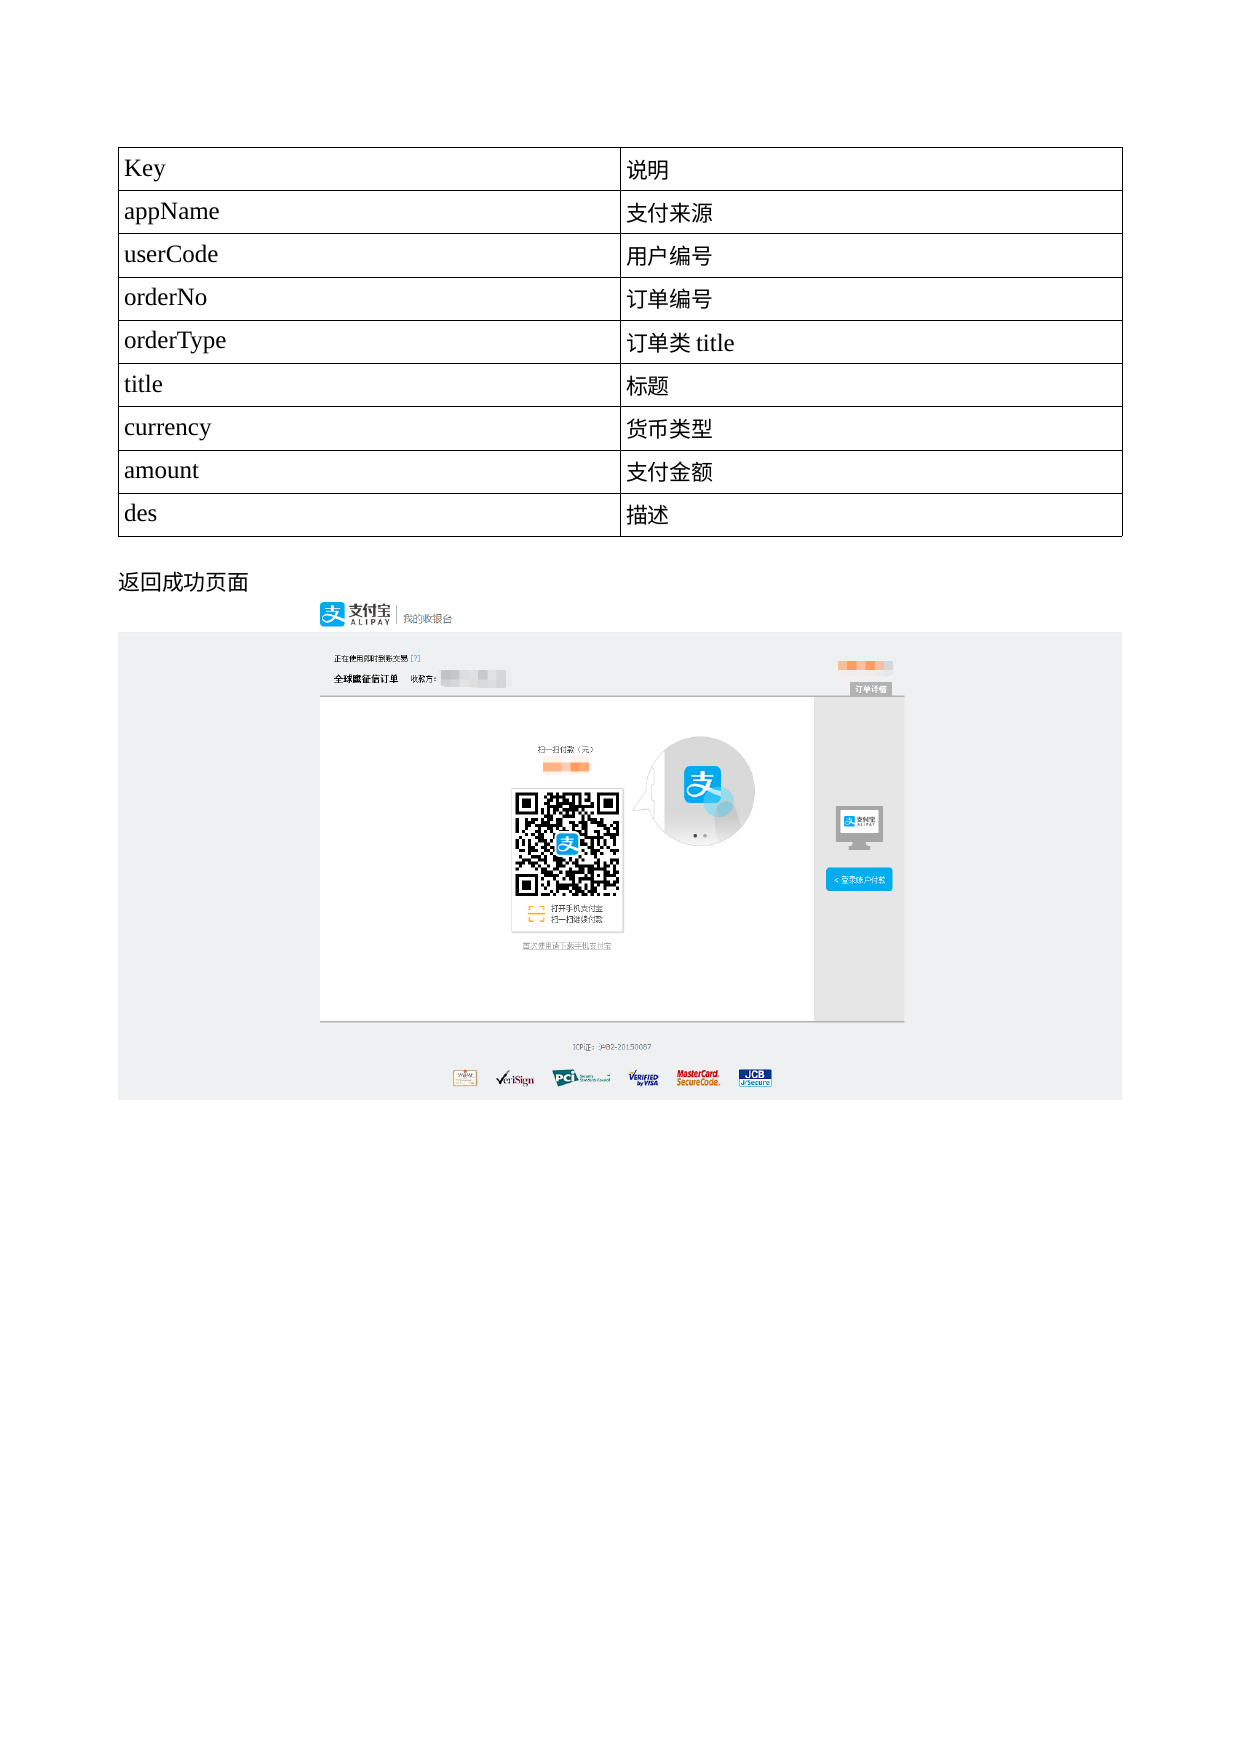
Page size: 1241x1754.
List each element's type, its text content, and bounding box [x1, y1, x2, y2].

table_cell 支付金额 [621, 451, 1122, 493]
table_cell orderNo [119, 278, 620, 320]
table_cell 订单编号 [621, 278, 1122, 320]
table_header Key [119, 148, 620, 190]
table_header 说明 [621, 148, 1122, 190]
table_cell des [119, 494, 620, 536]
table_cell currency [119, 407, 620, 449]
table_cell 用户编号 [621, 234, 1122, 277]
table_cell 货币类型 [621, 407, 1122, 449]
table_cell orderType [119, 321, 620, 363]
text 返回成功页面 [118, 565, 1122, 596]
table_cell 描述 [621, 494, 1122, 536]
table_cell appName [119, 191, 620, 233]
picture [118, 596, 1123, 1101]
table_cell 标题 [621, 364, 1122, 406]
table_cell 支付来源 [621, 191, 1122, 233]
table_cell amount [119, 451, 620, 493]
table_cell title [119, 364, 620, 406]
table_cell 订单类title [621, 321, 1122, 363]
table_cell userCode [119, 234, 620, 277]
